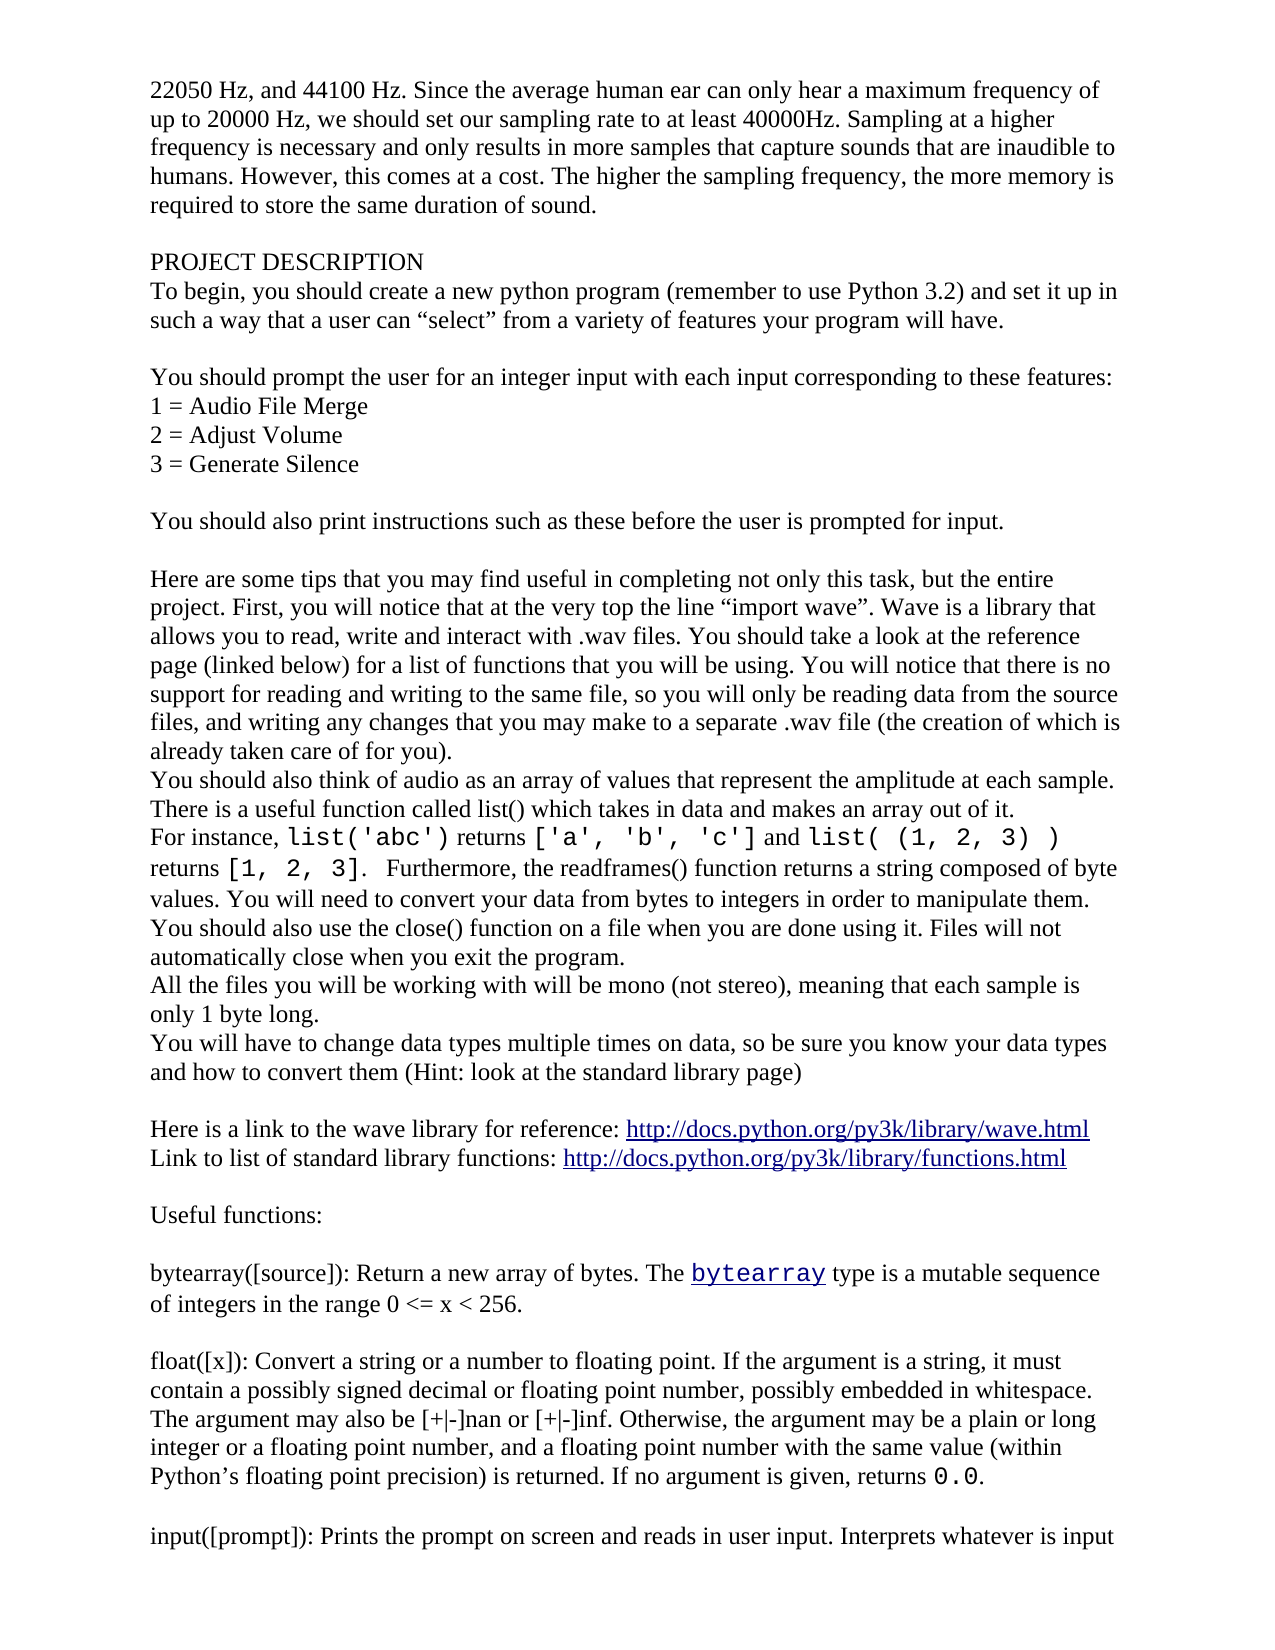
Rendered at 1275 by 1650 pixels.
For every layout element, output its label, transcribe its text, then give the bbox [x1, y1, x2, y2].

text PROJECT DESCRIPTION [150, 247, 1125, 276]
text 2 = Adjust Volume [150, 420, 1125, 449]
text 1 = Audio File Merge [150, 391, 1125, 420]
text float([x]): Convert a string or a number to floating point. If the argument is a string, it must contain a possibly signed decimal or floating point number, possibly embedded in whitespace. The argument may also be [+|-]nan or [+|-]inf. Otherwise, the argument may be a plain or long integer or a floating point number, and a floating point number with the same value (within Python’s floating point precision) is returned. If no argument is given, returns 0.0. [150, 1346, 1125, 1492]
text You should prompt the user for an integer input with each input corresponding to these features: [150, 362, 1125, 391]
text input([prompt]): Prints the prompt on screen and reads in user input. Interprets whatever is input [150, 1521, 1125, 1549]
text You should also think of audio as an array of values that represent the amplitude at each sample. There is a useful function called list() which takes in data and makes an array out of it. [150, 765, 1125, 822]
text To begin, you should create a new python program (remember to use Python 3.2) and set it up in such a way that a user can “select” from a variety of features your program will have. [150, 276, 1125, 334]
text 22050 Hz, and 44100 Hz. Since the average human ear can only hear a maximum frequency of up to 20000 Hz, we should set our sampling rate to at least 40000Hz. Sampling at a higher frequency is necessary and only results in more samples that capture sounds that are inaudible to humans. However, this comes at a cost. The higher the sampling frequency, the more memory is required to store the same duration of sound. [150, 75, 1125, 219]
text All the files you will be working with will be mono (not stereo), meaning that each sample is only 1 byte long. [150, 970, 1125, 1028]
text 3 = Generate Silence [150, 449, 1125, 477]
text Useful functions: [150, 1200, 1125, 1229]
text You should also use the close() function on a file when you are done using it. Files will not automatically close when you exit the program. [150, 913, 1125, 970]
text You should also print instructions such as these before the user is prompted for input. [150, 506, 1125, 535]
text You will have to change data types multiple times on data, so be sure you know your data types and how to convert them (Hint: look at the standard library page) [150, 1028, 1125, 1085]
text For instance, list('abc') returns ['a', 'b', 'c'] and list( (1, 2, 3) ) returns [1, 2, 3]. Furthermore, the readframes() function returns a string composed of byte values. You will need to convert your data from bytes to integers in order to manipulate them. [150, 822, 1125, 913]
text Link to list of standard library functions: http://docs.python.org/py3k/library/functions.html [150, 1143, 1125, 1172]
text bytearray([source]): Return a new array of bytes. The bytearray type is a mutable sequence of integers in the range 0 <= x < 256. [150, 1258, 1125, 1317]
text Here are some tips that you may find useful in completing not only this task, but the entire project. First, you will notice that at the very top the line “import wave”. Wave is a library that allows you to read, write and interact with .wav files. You should take a look at the reference page (linked below) for a list of functions that you will be using. You will notice that there is no support for reading and writing to the same file, so you will only be reading data from the source files, and writing any changes that you may make to a separate .wav file (the creation of which is already taken care of for you). [150, 564, 1125, 765]
text Here is a link to the wave library for reference: http://docs.python.org/py3k/library/wave.html [150, 1114, 1125, 1143]
